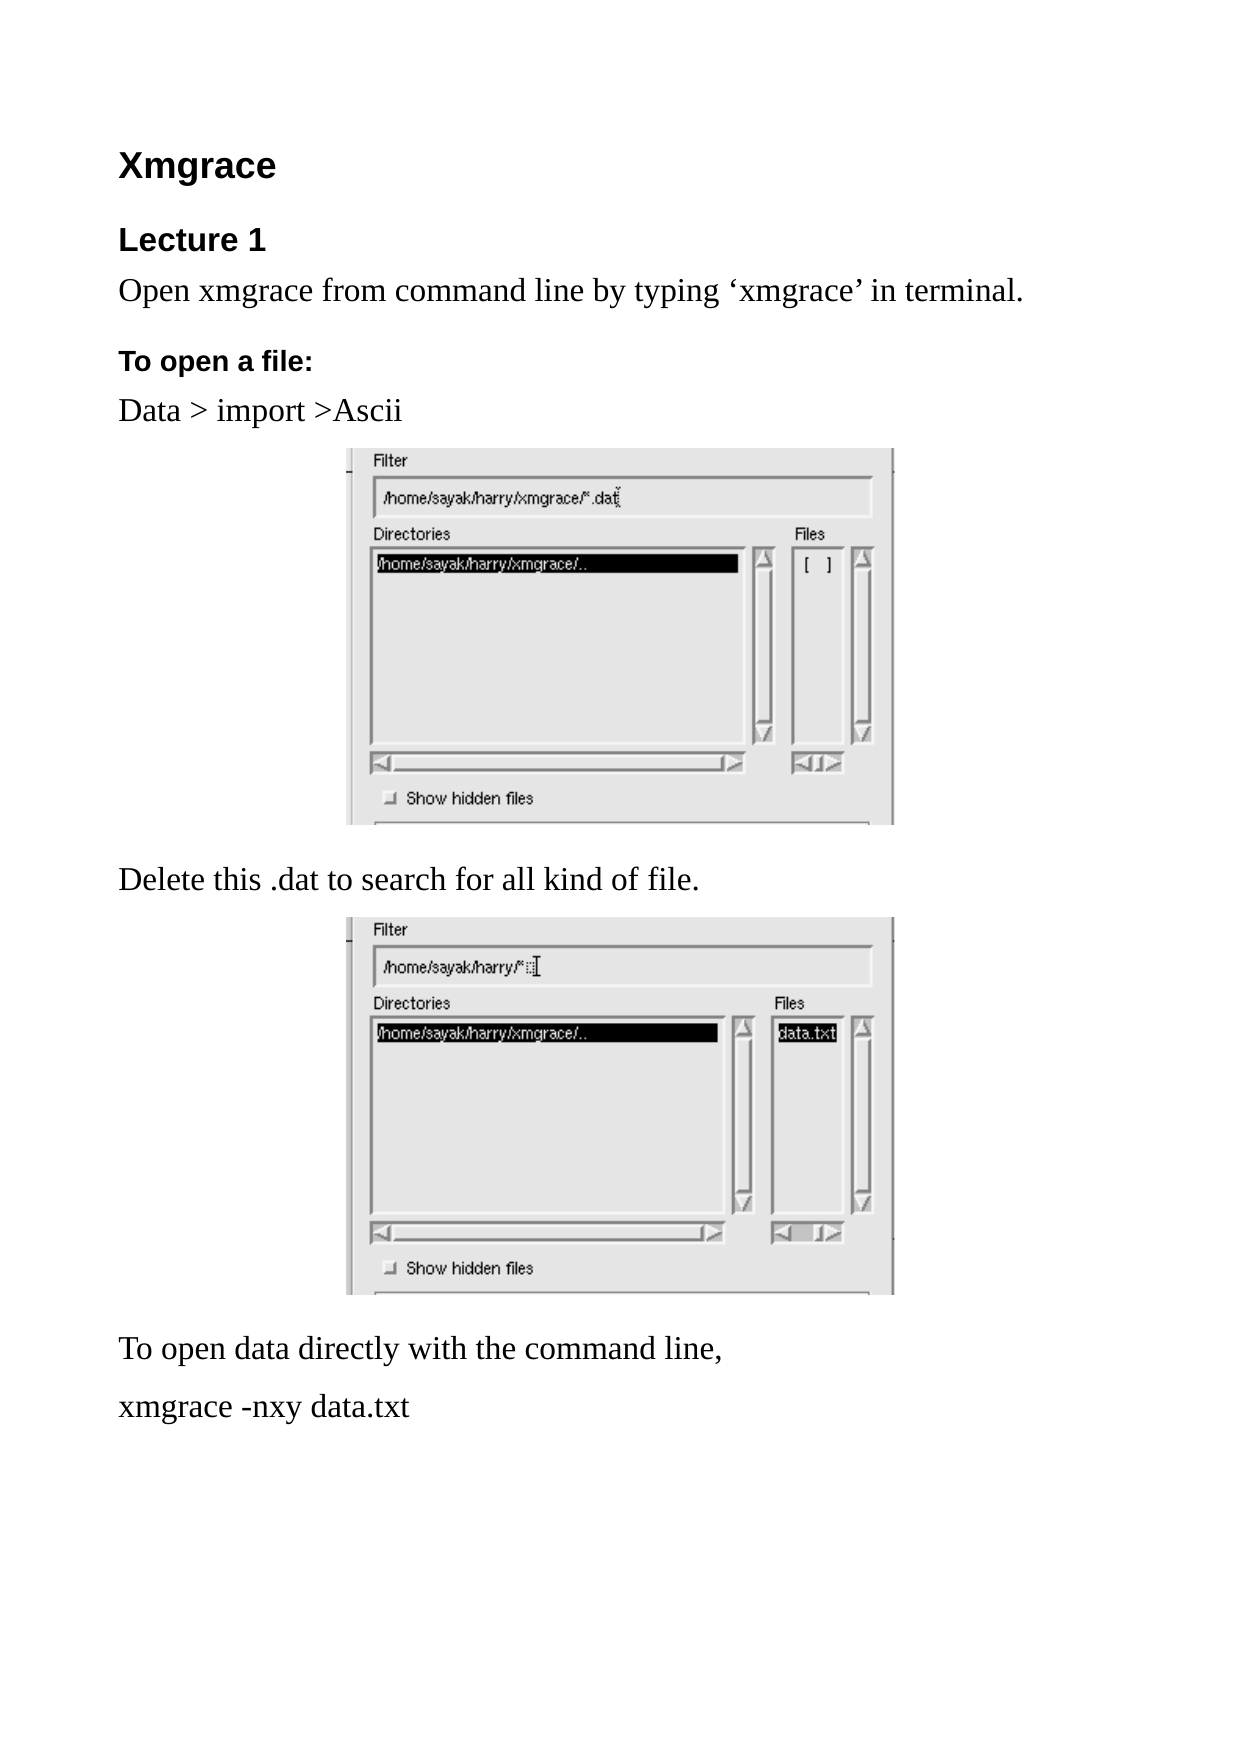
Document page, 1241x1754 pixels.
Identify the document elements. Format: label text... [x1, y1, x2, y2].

subtitle To open a file: [118, 344, 1122, 377]
picture [346, 448, 895, 825]
subtitle Lecture 1 [118, 219, 1122, 258]
text To open data directly with the command line, [118, 1328, 1122, 1366]
subtitle Xmgrace [118, 143, 1122, 186]
text Delete this .dat to search for all kind of file. [118, 859, 1122, 897]
picture [346, 917, 895, 1295]
text xmgrace -nxy data.txt [118, 1387, 1122, 1425]
text Open xmgrace from command line by typing ‘xmgrace’ in terminal. [118, 271, 1122, 309]
text Data > import >Ascii [118, 390, 1122, 428]
